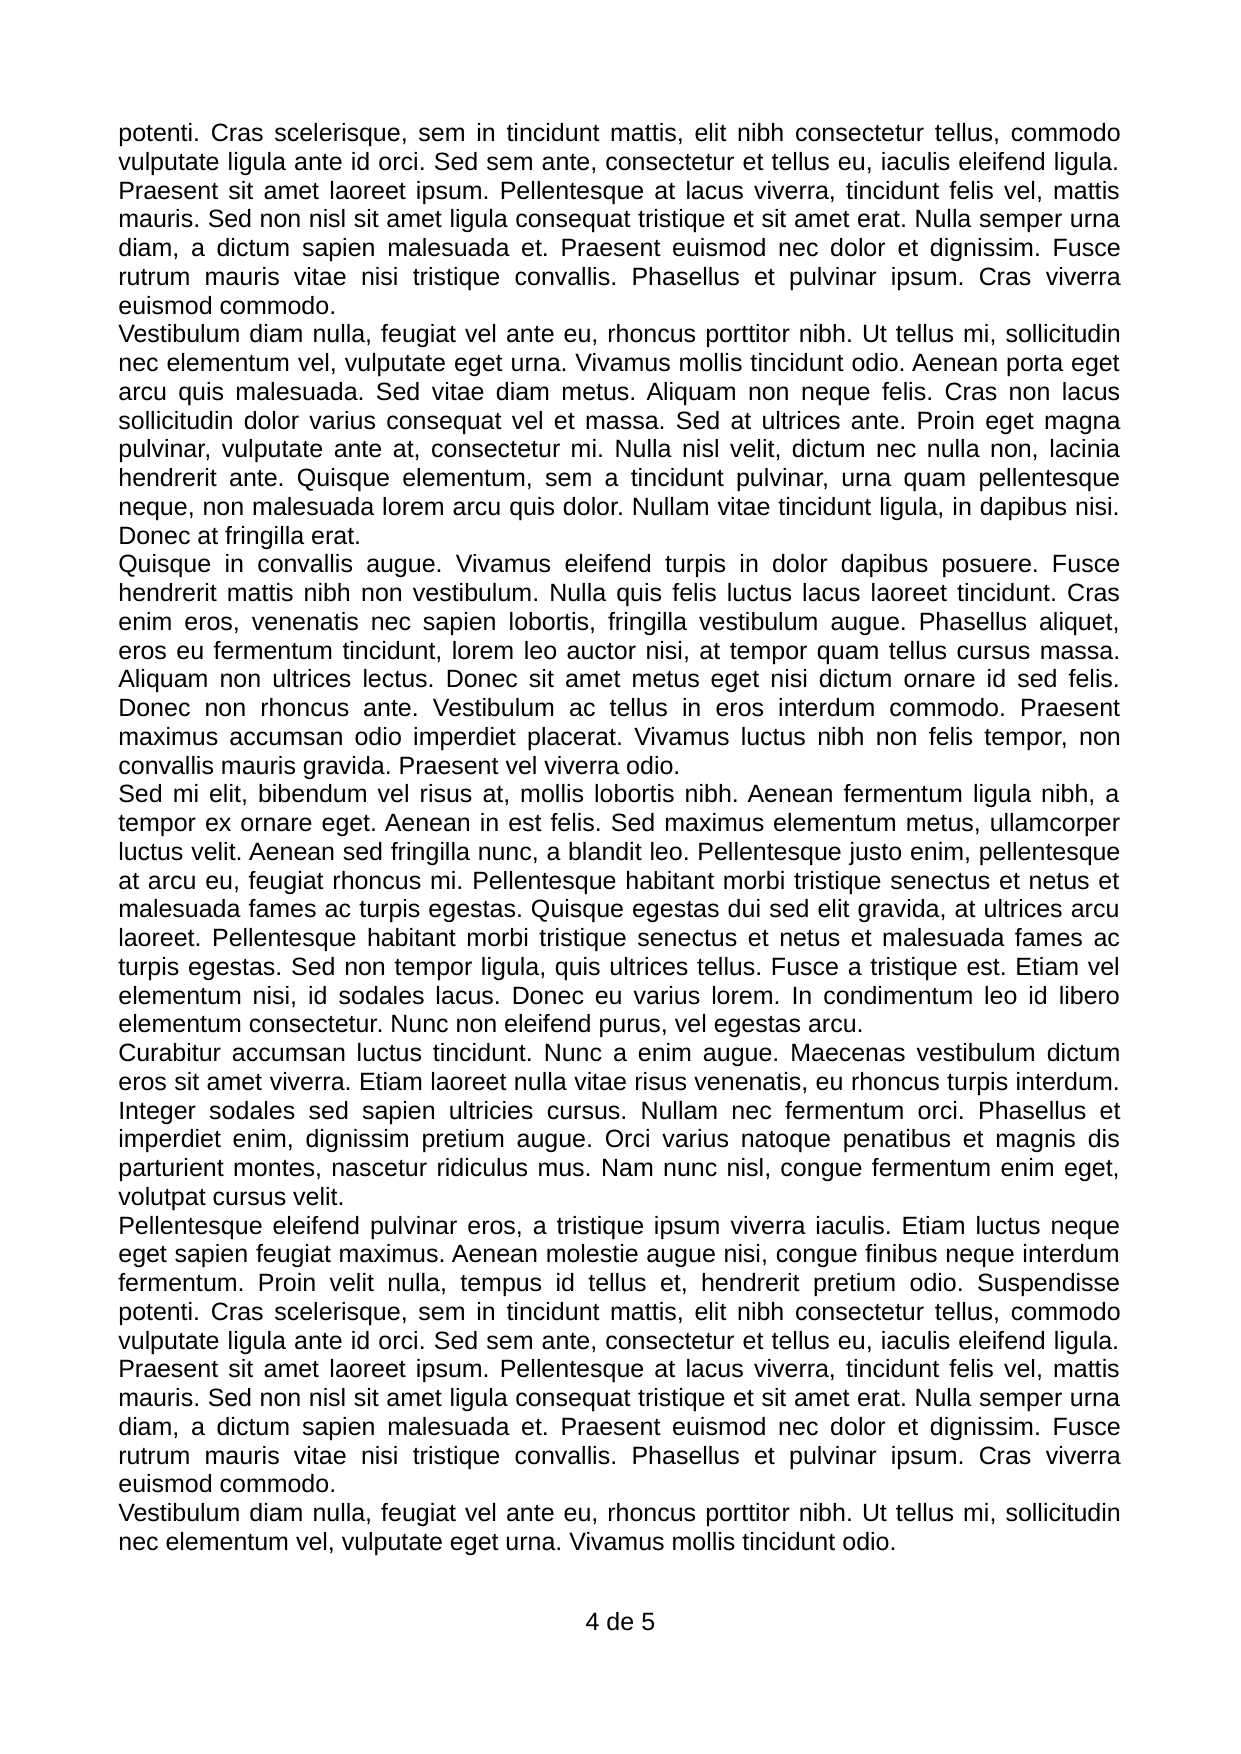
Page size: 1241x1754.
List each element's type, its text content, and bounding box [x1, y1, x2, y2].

text Vestibulum diam nulla, feugiat vel ante eu, rhoncus porttitor nibh. Ut tellus mi, sollicitudin nec elementum vel, vulputate eget urna. Vivamus mollis tincidunt odio. Aenean porta eget arcu quis malesuada. Sed vitae diam metus. Aliquam non neque felis. Cras non lacus sollicitudin dolor varius consequat vel et massa. Sed at ultrices ante. Proin eget magna pulvinar, vulputate ante at, consectetur mi. Nulla nisl velit, dictum nec nulla non, lacinia hendrerit ante. Quisque elementum, sem a tincidunt pulvinar, urna quam pellentesque neque, non malesuada lorem arcu quis dolor. Nullam vitae tincidunt ligula, in dapibus nisi. Donec at fringilla erat. [118, 319, 1122, 549]
text Pellentesque eleifend pulvinar eros, a tristique ipsum viverra iaculis. Etiam luctus neque eget sapien feugiat maximus. Aenean molestie augue nisi, congue finibus neque interdum fermentum. Proin velit nulla, tempus id tellus et, hendrerit pretium odio. Suspendisse potenti. Cras scelerisque, sem in tincidunt mattis, elit nibh consectetur tellus, commodo vulputate ligula ante id orci. Sed sem ante, consectetur et tellus eu, iaculis eleifend ligula. Praesent sit amet laoreet ipsum. Pellentesque at lacus viverra, tincidunt felis vel, mattis mauris. Sed non nisl sit amet ligula consequat tristique et sit amet erat. Nulla semper urna diam, a dictum sapien malesuada et. Praesent euismod nec dolor et dignissim. Fusce rutrum mauris vitae nisi tristique convallis. Phasellus et pulvinar ipsum. Cras viverra euismod commodo. [118, 1211, 1122, 1498]
text Quisque in convallis augue. Vivamus eleifend turpis in dolor dapibus posuere. Fusce hendrerit mattis nibh non vestibulum. Nulla quis felis luctus lacus laoreet tincidunt. Cras enim eros, venenatis nec sapien lobortis, fringilla vestibulum augue. Phasellus aliquet, eros eu fermentum tincidunt, lorem leo auctor nisi, at tempor quam tellus cursus massa. Aliquam non ultrices lectus. Donec sit amet metus eget nisi dictum ornare id sed felis. Donec non rhoncus ante. Vestibulum ac tellus in eros interdum commodo. Praesent maximus accumsan odio imperdiet placerat. Vivamus luctus nibh non felis tempor, non convallis mauris gravida. Praesent vel viverra odio. [118, 549, 1122, 779]
text Sed mi elit, bibendum vel risus at, mollis lobortis nibh. Aenean fermentum ligula nibh, a tempor ex ornare eget. Aenean in est felis. Sed maximus elementum metus, ullamcorper luctus velit. Aenean sed fringilla nunc, a blandit leo. Pellentesque justo enim, pellentesque at arcu eu, feugiat rhoncus mi. Pellentesque habitant morbi tristique senectus et netus et malesuada fames ac turpis egestas. Quisque egestas dui sed elit gravida, at ultrices arcu laoreet. Pellentesque habitant morbi tristique senectus et netus et malesuada fames ac turpis egestas. Sed non tempor ligula, quis ultrices tellus. Fusce a tristique est. Etiam vel elementum nisi, id sodales lacus. Donec eu varius lorem. In condimentum leo id libero elementum consectetur. Nunc non eleifend purus, vel egestas arcu. [118, 779, 1122, 1038]
text Curabitur accumsan luctus tincidunt. Nunc a enim augue. Maecenas vestibulum dictum eros sit amet viverra. Etiam laoreet nulla vitae risus venenatis, eu rhoncus turpis interdum. Integer sodales sed sapien ultricies cursus. Nullam nec fermentum orci. Phasellus et imperdiet enim, dignissim pretium augue. Orci varius natoque penatibus et magnis dis parturient montes, nascetur ridiculus mus. Nam nunc nisl, congue fermentum enim eget, volutpat cursus velit. [118, 1038, 1122, 1211]
text Vestibulum diam nulla, feugiat vel ante eu, rhoncus porttitor nibh. Ut tellus mi, sollicitudin nec elementum vel, vulputate eget urna. Vivamus mollis tincidunt odio. [118, 1498, 1122, 1556]
text potenti. Cras scelerisque, sem in tincidunt mattis, elit nibh consectetur tellus, commodo vulputate ligula ante id orci. Sed sem ante, consectetur et tellus eu, iaculis eleifend ligula. Praesent sit amet laoreet ipsum. Pellentesque at lacus viverra, tincidunt felis vel, mattis mauris. Sed non nisl sit amet ligula consequat tristique et sit amet erat. Nulla semper urna diam, a dictum sapien malesuada et. Praesent euismod nec dolor et dignissim. Fusce rutrum mauris vitae nisi tristique convallis. Phasellus et pulvinar ipsum. Cras viverra euismod commodo. [118, 118, 1122, 319]
